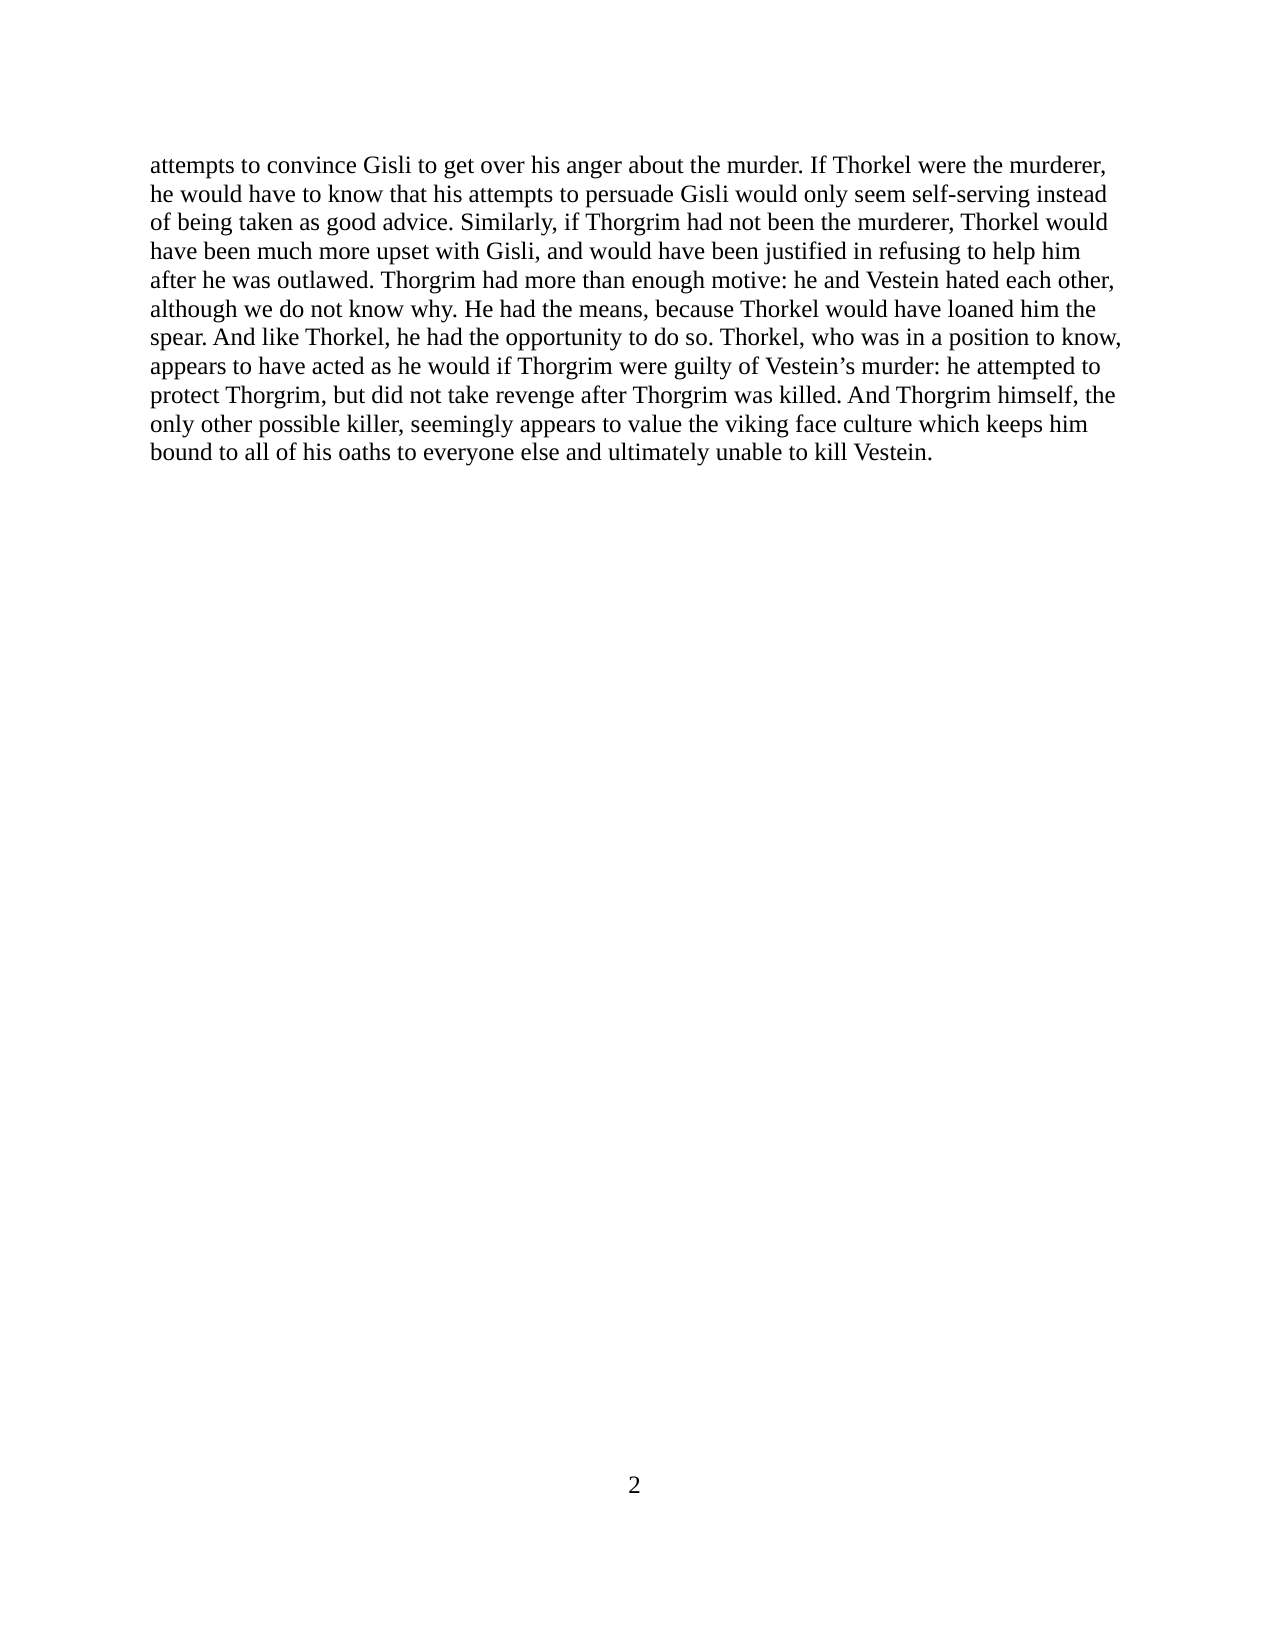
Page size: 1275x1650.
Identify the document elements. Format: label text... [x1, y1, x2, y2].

text attempts to convince Gisli to get over his anger about the murder. If Thorkel were the murderer, he would have to know that his attempts to persuade Gisli would only seem self-serving instead of being taken as good advice. Similarly, if Thorgrim had not been the murderer, Thorkel would have been much more upset with Gisli, and would have been justified in refusing to help him after he was outlawed. Thorgrim had more than enough motive: he and Vestein hated each other, although we do not know why. He had the means, because Thorkel would have loaned him the spear. And like Thorkel, he had the opportunity to do so. Thorkel, who was in a position to know, appears to have acted as he would if Thorgrim were guilty of Vestein’s murder: he attempted to protect Thorgrim, but did not take revenge after Thorgrim was killed. And Thorgrim himself, the only other possible killer, seemingly appears to value the viking face culture which keeps him bound to all of his oaths to everyone else and ultimately unable to kill Vestein. [150, 150, 1125, 466]
